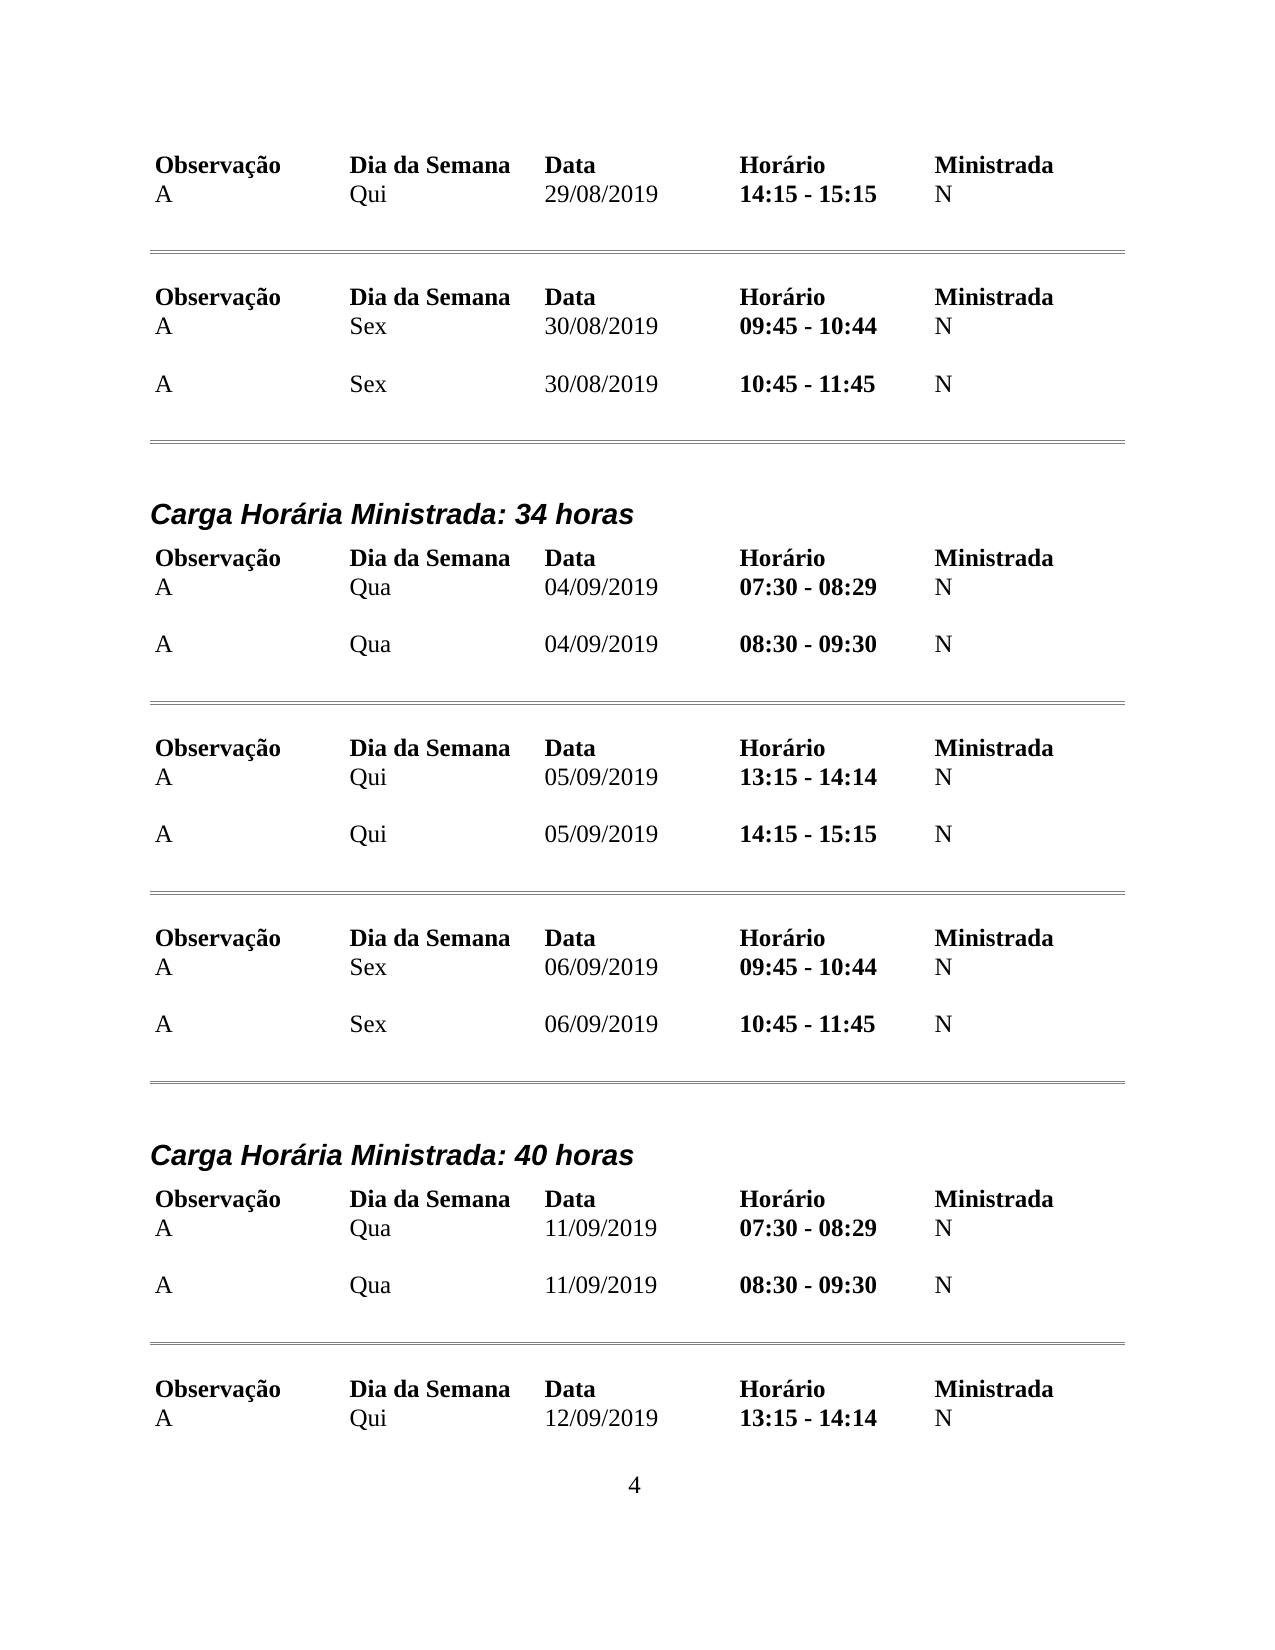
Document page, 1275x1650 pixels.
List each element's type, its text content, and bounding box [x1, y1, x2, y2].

table_header Dia da Semana [345, 543, 540, 572]
table_cell [930, 848, 1125, 877]
table_header Horário [735, 1374, 930, 1403]
table_cell N [930, 1009, 1125, 1038]
table_cell [930, 981, 1125, 1009]
table_cell [150, 791, 345, 819]
table_cell A [150, 1270, 345, 1299]
table_cell [150, 1038, 345, 1067]
table_cell N [930, 311, 1125, 340]
table_header Data [540, 733, 735, 762]
table_cell [540, 208, 735, 236]
table_header Dia da Semana [345, 1184, 540, 1213]
table_cell Qui [345, 820, 540, 848]
table_cell N [930, 1213, 1125, 1242]
table_cell 04/09/2019 [540, 630, 735, 658]
table_header Ministrada [930, 283, 1125, 311]
table_cell N [930, 630, 1125, 658]
table_header Observação [150, 150, 345, 179]
table_cell [540, 340, 735, 369]
table_header Ministrada [930, 543, 1125, 572]
table_header Dia da Semana [345, 150, 540, 179]
table_cell 05/09/2019 [540, 762, 735, 791]
table_cell [540, 1242, 735, 1270]
table_cell [930, 1038, 1125, 1067]
table_cell [930, 1242, 1125, 1270]
table_cell 11/09/2019 [540, 1213, 735, 1242]
table_cell [345, 1038, 540, 1067]
table_cell Qua [345, 1213, 540, 1242]
table_header Data [540, 1184, 735, 1213]
table_cell 29/08/2019 [540, 179, 735, 207]
table_cell [930, 340, 1125, 369]
table_cell [345, 1242, 540, 1270]
table_cell [150, 658, 345, 687]
table_header Horário [735, 1184, 930, 1213]
table_cell [930, 208, 1125, 236]
table_header Dia da Semana [345, 283, 540, 311]
table_cell 13:15 - 14:14 [735, 762, 930, 791]
table_header Observação [150, 283, 345, 311]
table_cell [735, 791, 930, 819]
table_cell Qui [345, 762, 540, 791]
table_cell [540, 981, 735, 1009]
table_cell 13:15 - 14:14 [735, 1403, 930, 1431]
table_cell [150, 398, 345, 426]
table_cell A [150, 1403, 345, 1431]
table_cell 10:45 - 11:45 [735, 1009, 930, 1038]
table_cell [735, 1299, 930, 1328]
table_cell 07:30 - 08:29 [735, 1213, 930, 1242]
subtitle Carga Horária Ministrada: 34 horas [150, 497, 1125, 531]
table_cell 05/09/2019 [540, 820, 735, 848]
table_cell A [150, 1009, 345, 1038]
table_cell [150, 340, 345, 369]
table_cell [345, 340, 540, 369]
table_header Ministrada [930, 1374, 1125, 1403]
table_cell [345, 981, 540, 1009]
table_cell [345, 398, 540, 426]
table_header Dia da Semana [345, 923, 540, 952]
table_cell 09:45 - 10:44 [735, 952, 930, 981]
table_cell N [930, 820, 1125, 848]
table_cell 08:30 - 09:30 [735, 630, 930, 658]
table_cell N [930, 179, 1125, 207]
table_cell [540, 1299, 735, 1328]
table_header Observação [150, 733, 345, 762]
table_cell [345, 791, 540, 819]
table_cell 14:15 - 15:15 [735, 820, 930, 848]
table_cell 06/09/2019 [540, 952, 735, 981]
table_cell N [930, 952, 1125, 981]
table_header Horário [735, 543, 930, 572]
table_cell 04/09/2019 [540, 572, 735, 601]
table_header Ministrada [930, 923, 1125, 952]
table_header Data [540, 1374, 735, 1403]
table_cell [540, 658, 735, 687]
table_cell A [150, 369, 345, 397]
table_cell 12/09/2019 [540, 1403, 735, 1431]
table_header Data [540, 923, 735, 952]
subtitle Carga Horária Ministrada: 40 horas [150, 1138, 1125, 1172]
table_header Data [540, 543, 735, 572]
table_cell N [930, 762, 1125, 791]
table_cell [345, 601, 540, 629]
table_cell 09:45 - 10:44 [735, 311, 930, 340]
table_header Ministrada [930, 150, 1125, 179]
table_cell [345, 848, 540, 877]
table_cell 11/09/2019 [540, 1270, 735, 1299]
table_cell [735, 848, 930, 877]
table_cell 30/08/2019 [540, 369, 735, 397]
table_cell 08:30 - 09:30 [735, 1270, 930, 1299]
table_header Observação [150, 1374, 345, 1403]
table_header Observação [150, 923, 345, 952]
table_cell 06/09/2019 [540, 1009, 735, 1038]
table_cell [345, 658, 540, 687]
table_cell [930, 601, 1125, 629]
table_cell [735, 981, 930, 1009]
table_cell A [150, 311, 345, 340]
table_cell [150, 981, 345, 1009]
table_cell [930, 1299, 1125, 1328]
table_cell A [150, 1213, 345, 1242]
table_header Data [540, 150, 735, 179]
table_cell Sex [345, 311, 540, 340]
table_header Observação [150, 1184, 345, 1213]
table_header Observação [150, 543, 345, 572]
table_cell [735, 398, 930, 426]
table_cell Qui [345, 179, 540, 207]
table_header Dia da Semana [345, 1374, 540, 1403]
table_cell 14:15 - 15:15 [735, 179, 930, 207]
table_cell A [150, 952, 345, 981]
table_cell A [150, 762, 345, 791]
table_cell [735, 208, 930, 236]
table_cell A [150, 630, 345, 658]
table_cell [540, 398, 735, 426]
table_cell [930, 398, 1125, 426]
table_cell [540, 1038, 735, 1067]
table_cell Qua [345, 572, 540, 601]
table_cell [345, 208, 540, 236]
table_cell Sex [345, 369, 540, 397]
table_header Horário [735, 283, 930, 311]
table_cell [150, 1242, 345, 1270]
table_cell [540, 601, 735, 629]
table_cell N [930, 572, 1125, 601]
table_cell [735, 1242, 930, 1270]
table_cell [150, 601, 345, 629]
table_cell A [150, 572, 345, 601]
table_cell A [150, 820, 345, 848]
table_cell Qui [345, 1403, 540, 1431]
table_cell Qua [345, 1270, 540, 1299]
table_cell N [930, 369, 1125, 397]
table_header Horário [735, 150, 930, 179]
table_cell [345, 1299, 540, 1328]
table_cell N [930, 1403, 1125, 1431]
table_cell [735, 658, 930, 687]
table_cell [540, 848, 735, 877]
table_cell [735, 340, 930, 369]
table_header Horário [735, 923, 930, 952]
table_cell [150, 1299, 345, 1328]
table_cell Sex [345, 952, 540, 981]
table_cell Qua [345, 630, 540, 658]
table_cell A [150, 179, 345, 207]
table_cell 07:30 - 08:29 [735, 572, 930, 601]
table_header Ministrada [930, 1184, 1125, 1213]
table_cell [930, 658, 1125, 687]
table_cell Sex [345, 1009, 540, 1038]
table_cell 30/08/2019 [540, 311, 735, 340]
table_cell [150, 208, 345, 236]
table_header Dia da Semana [345, 733, 540, 762]
table_cell [930, 791, 1125, 819]
table_cell 10:45 - 11:45 [735, 369, 930, 397]
table_cell [735, 601, 930, 629]
table_cell N [930, 1270, 1125, 1299]
table_cell [735, 1038, 930, 1067]
table_header Horário [735, 733, 930, 762]
table_cell [540, 791, 735, 819]
table_header Ministrada [930, 733, 1125, 762]
table_header Data [540, 283, 735, 311]
table_cell [150, 848, 345, 877]
